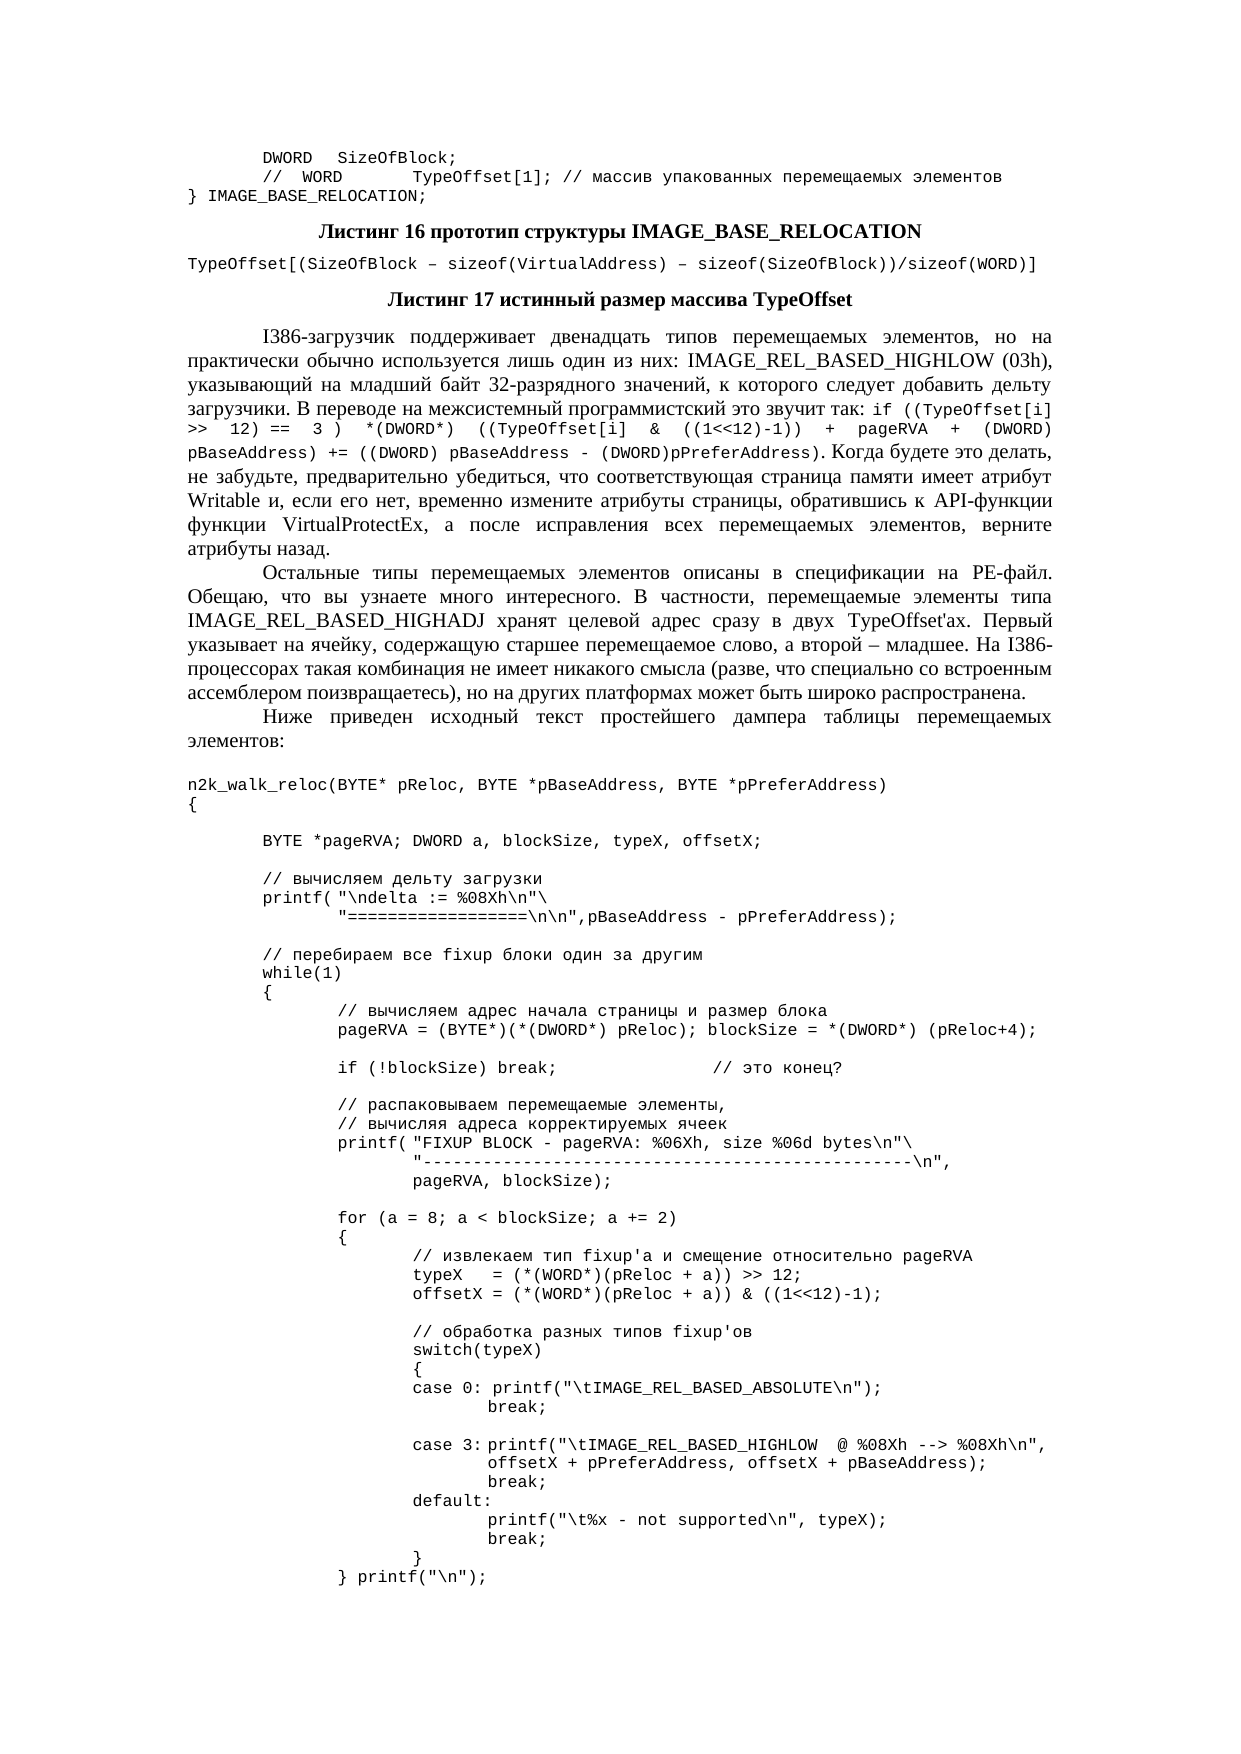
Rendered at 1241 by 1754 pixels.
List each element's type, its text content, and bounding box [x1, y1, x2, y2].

text break; [187, 1398, 1053, 1417]
text printf("\t%x - not supported\n", typeX); [187, 1512, 1053, 1531]
text I386-загрузчик поддерживает двенадцать типов перемещаемых элементов, но на практически обычно используется лишь один из них: IMAGE_REL_BASED_HIGHLOW (03h), указывающий на младший байт 32-разрядного значений, к которого следует добавить дельту загрузчики. В переводе на межсистемный программистский это звучит так: if ((TypeOffset[i] >> 12) == 3 ) *(DWORD*) ((TypeOffset[i] & ((1<<12)-1)) + pageRVA + (DWORD) pBaseAddress) += ((DWORD) pBaseAddress - (DWORD)pPreferAddress). Когда будете это делать, не забудьте, предварительно убедиться, что соответствующая страница памяти имеет атрибут Writable и, если его нет, временно измените атрибуты страницы, обратившись к API-функции функции VirtualProtectEx, а после исправления всех перемещаемых элементов, верните атрибуты назад. [187, 323, 1053, 560]
text printf( "FIXUP BLOCK - pageRVA: %06Xh, size %06d bytes\n"\ [187, 1134, 1053, 1153]
text DWORD SizeOfBlock; [187, 150, 1053, 169]
text Ниже приведен исходный текст простейшего дампера таблицы перемещаемых элементов: [187, 704, 1053, 752]
text Листинг 17 истинный размер массива TypeOffset [187, 287, 1053, 311]
text // извлекаем тип fixup'а и смещение относительно pageRVA [187, 1248, 1053, 1267]
text // обработка разных типов fixup'ов [187, 1323, 1053, 1342]
text while(1) [187, 965, 1053, 984]
text { [187, 1229, 1053, 1248]
text } IMAGE_BASE_RELOCATION; [187, 188, 1053, 207]
text offsetX + pPreferAddress, offsetX + pBaseAddress); [187, 1455, 1053, 1474]
text Листинг 16 прототип структуры IMAGE_BASE_RELOCATION [187, 219, 1053, 243]
text { [187, 1361, 1053, 1380]
text { [187, 795, 1053, 814]
text pageRVA = (BYTE*)(*(DWORD*) pReloc); blockSize = *(DWORD*) (pReloc+4); [187, 1021, 1053, 1040]
text n2k_walk_reloc(BYTE* pReloc, BYTE *pBaseAddress, BYTE *pPreferAddress) [187, 776, 1053, 795]
text switch(typeX) [187, 1342, 1053, 1361]
text for (a = 8; a < blockSize; a += 2) [187, 1210, 1053, 1229]
text printf( "\ndelta := %08Xh\n"\ [187, 889, 1053, 908]
text if (!blockSize) break; // это конец? [187, 1059, 1053, 1078]
text // распаковываем перемещаемые элементы, [187, 1097, 1053, 1116]
text { [187, 984, 1053, 1003]
text offsetX = (*(WORD*)(pReloc + a)) & ((1<<12)-1); [187, 1285, 1053, 1304]
text Остальные типы перемещаемых элементов описаны в спецификации на PE-файл. Обещаю, что вы узнаете много интересного. В частности, перемещаемые элементы типа IMAGE_REL_BASED_HIGHADJ хранят целевой адрес сразу в двух TypeOffset'ах. Первый указывает на ячейку, содержащую старшее перемещаемое слово, а второй – младшее. На I386-процессорах такая комбинация не имеет никакого смысла (разве, что специально со встроенным ассемблером поизвращаетесь), но на других платформах может быть широко распространена. [187, 560, 1053, 704]
text // WORD TypeOffset[1]; // массив упакованных перемещаемых элементов [187, 169, 1053, 188]
text TypeOffset[(SizeOfBlock – sizeof(VirtualAddress) – sizeof(SizeOfBlock))/sizeof(WORD)] [187, 256, 1053, 274]
text // вычисляя адреса корректируемых ячеек [187, 1116, 1053, 1134]
text // вычисляем адрес начала страницы и размер блока [187, 1003, 1053, 1021]
text // перебираем все fixup блоки один за другим [187, 946, 1053, 965]
text default: [187, 1493, 1053, 1512]
text "-------------------------------------------------\n", [187, 1153, 1053, 1172]
text pageRVA, blockSize); [187, 1172, 1053, 1191]
text BYTE *pageRVA; DWORD a, blockSize, typeX, offsetX; [187, 833, 1053, 852]
text } printf("\n"); [187, 1568, 1053, 1587]
text case 0: printf("\tIMAGE_REL_BASED_ABSOLUTE\n"); [187, 1380, 1053, 1398]
text case 3: printf("\tIMAGE_REL_BASED_HIGHLOW @ %08Xh --> %08Xh\n", [187, 1436, 1053, 1455]
text break; [187, 1531, 1053, 1549]
text "==================\n\n",pBaseAddress - pPreferAddress); [187, 908, 1053, 927]
text break; [187, 1474, 1053, 1493]
text } [187, 1549, 1053, 1568]
text // вычисляем дельту загрузки [187, 871, 1053, 889]
text typeX = (*(WORD*)(pReloc + a)) >> 12; [187, 1267, 1053, 1285]
